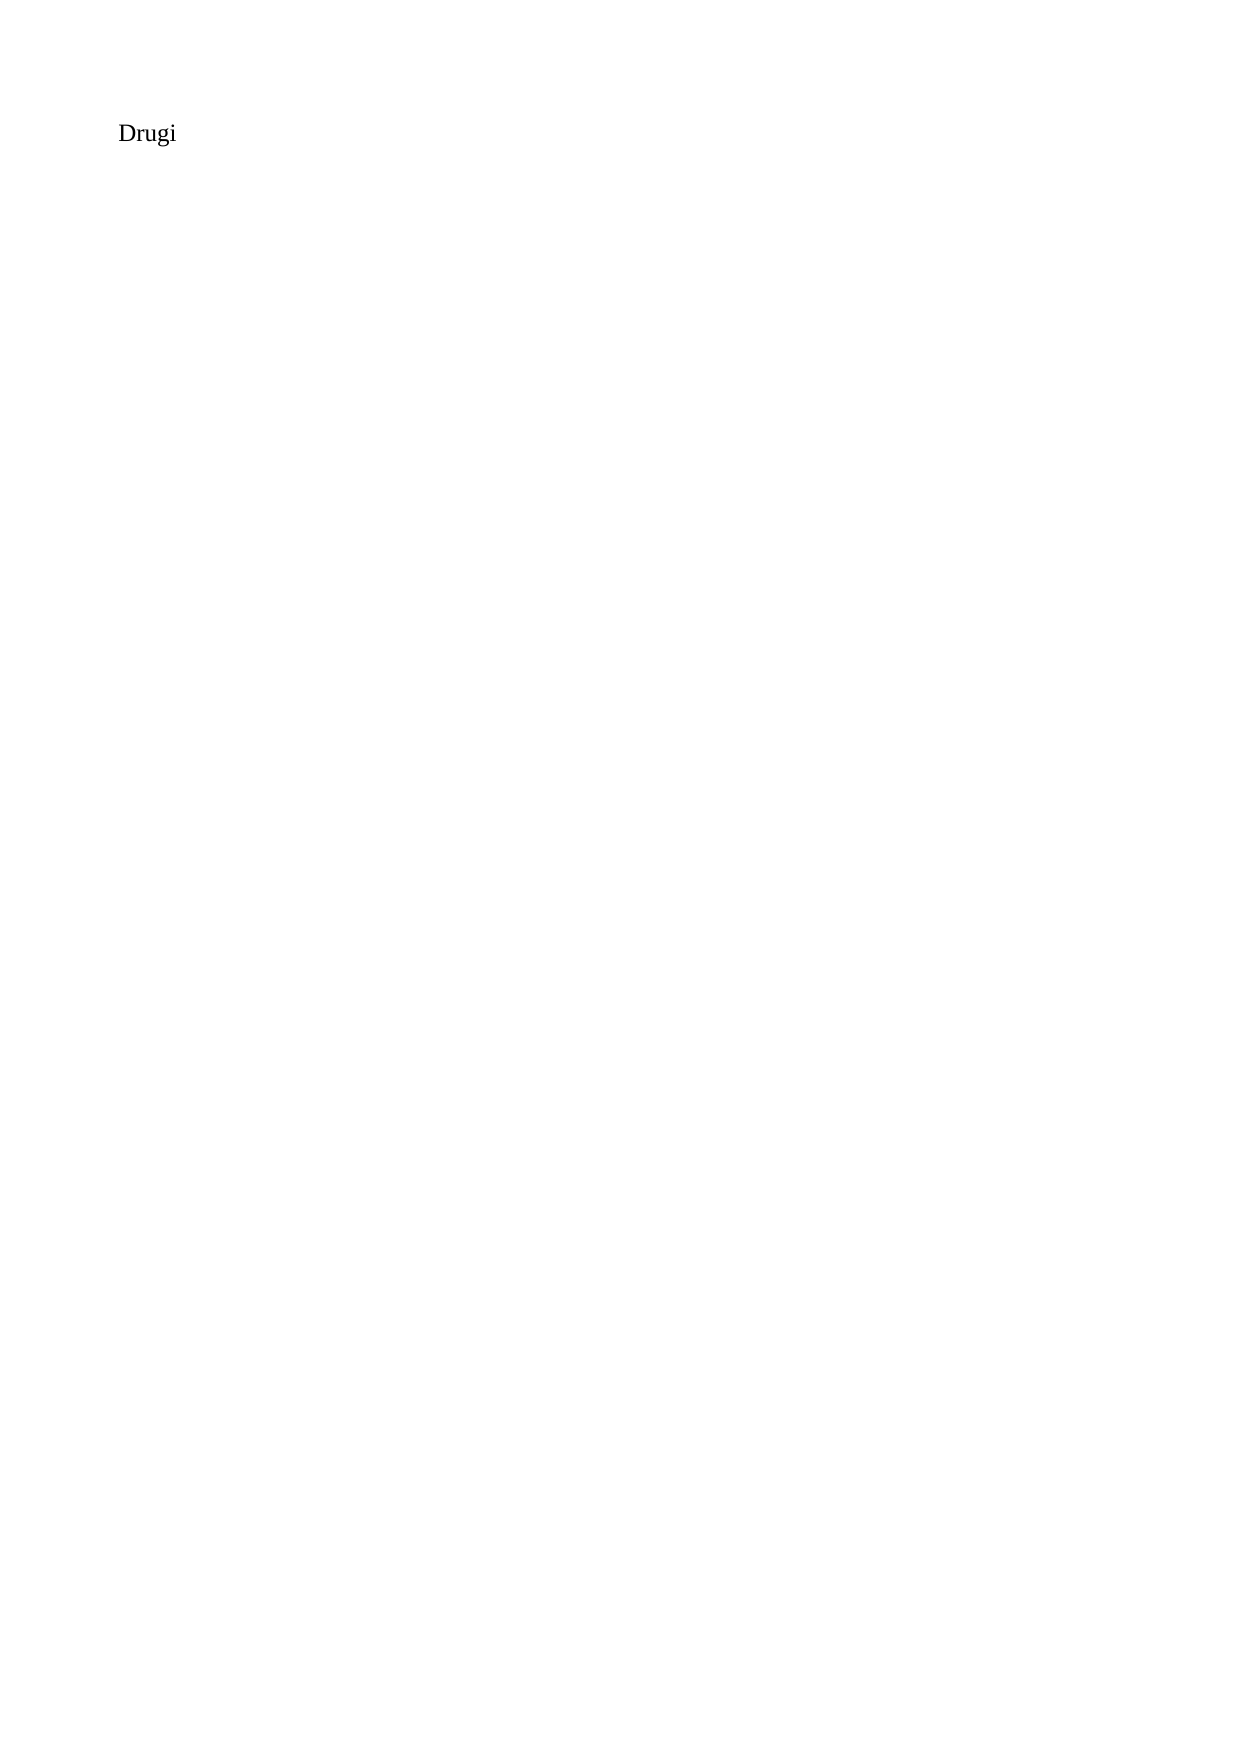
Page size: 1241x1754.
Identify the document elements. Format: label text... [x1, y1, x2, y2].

text Drugi [118, 118, 1122, 147]
